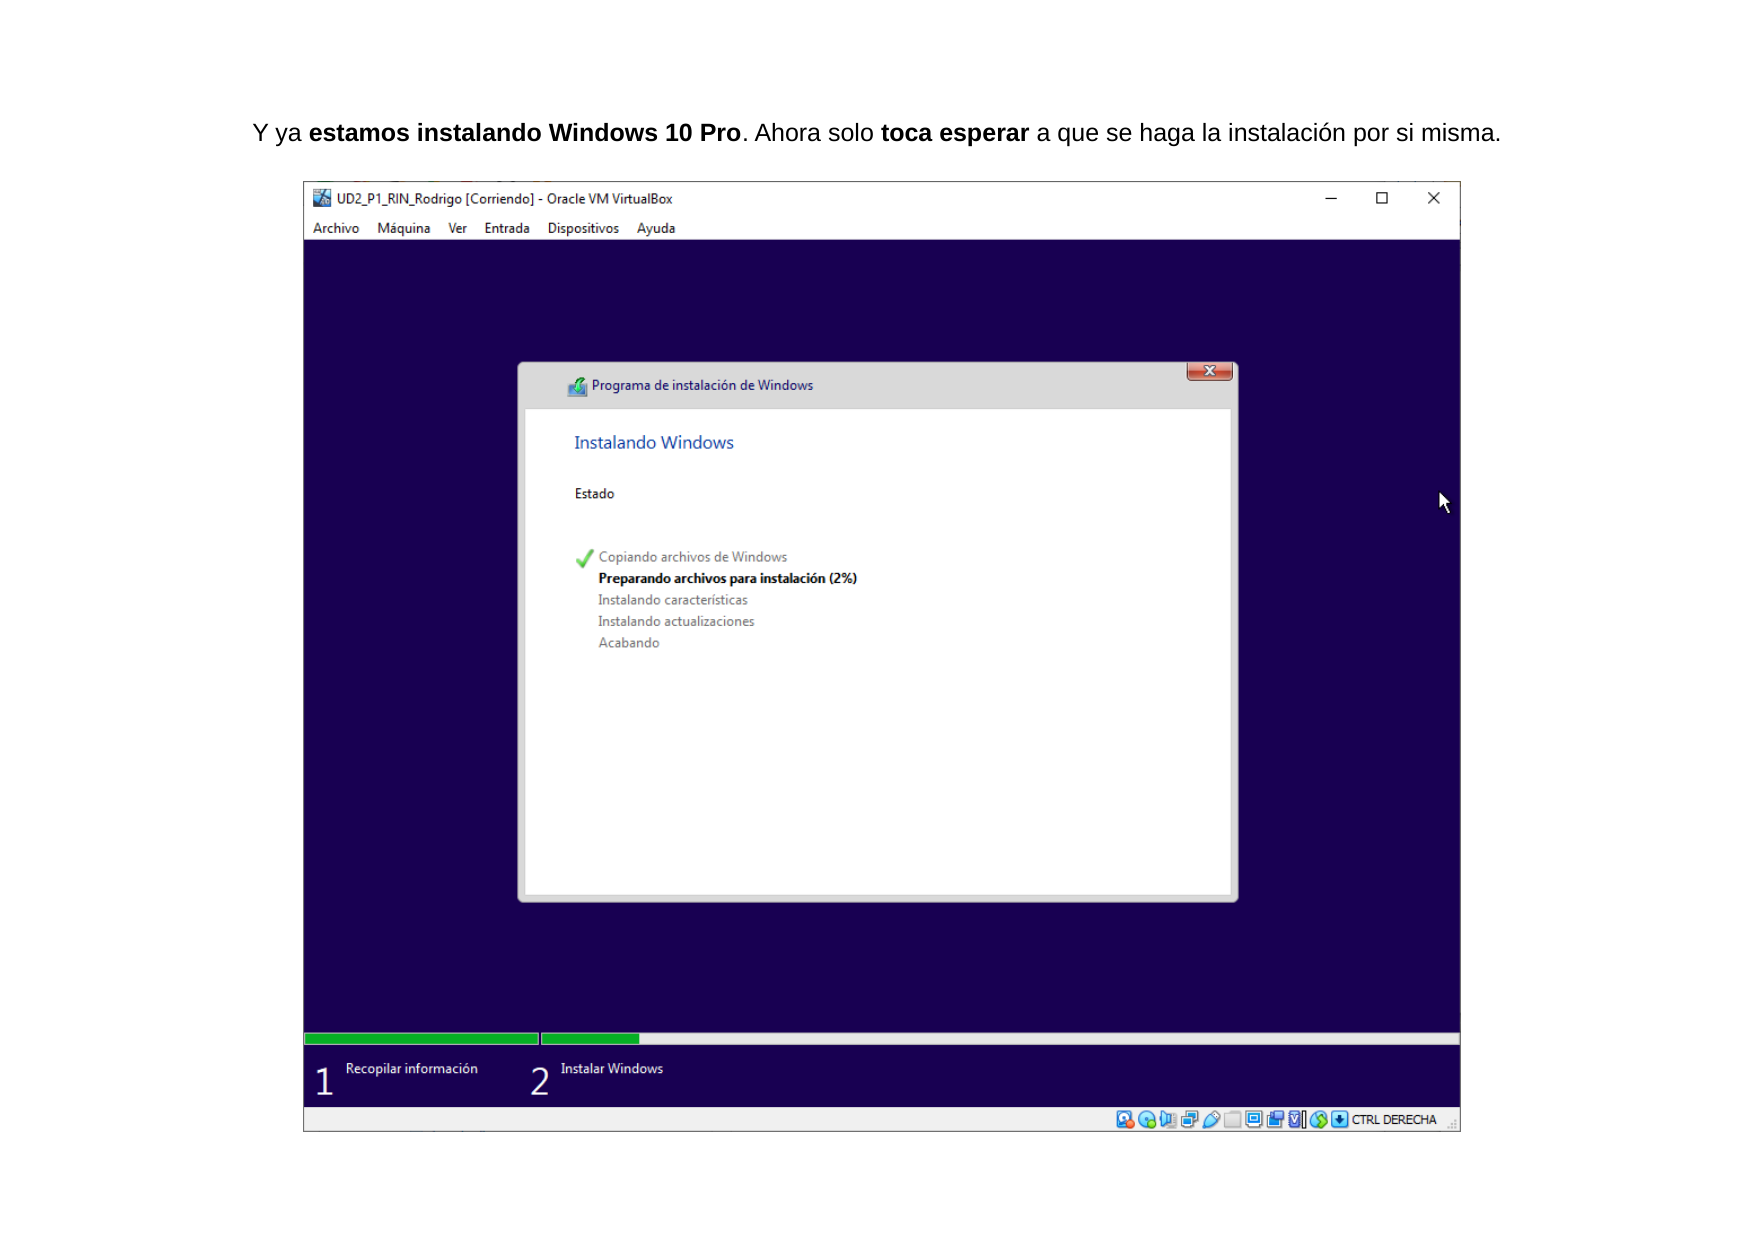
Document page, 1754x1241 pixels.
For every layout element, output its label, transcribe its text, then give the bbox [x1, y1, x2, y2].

picture [303, 181, 1461, 1132]
text Y ya estamos instalando Windows 10 Pro. Ahora solo toca esperar a que se haga la instalación por si misma. [118, 118, 1636, 147]
